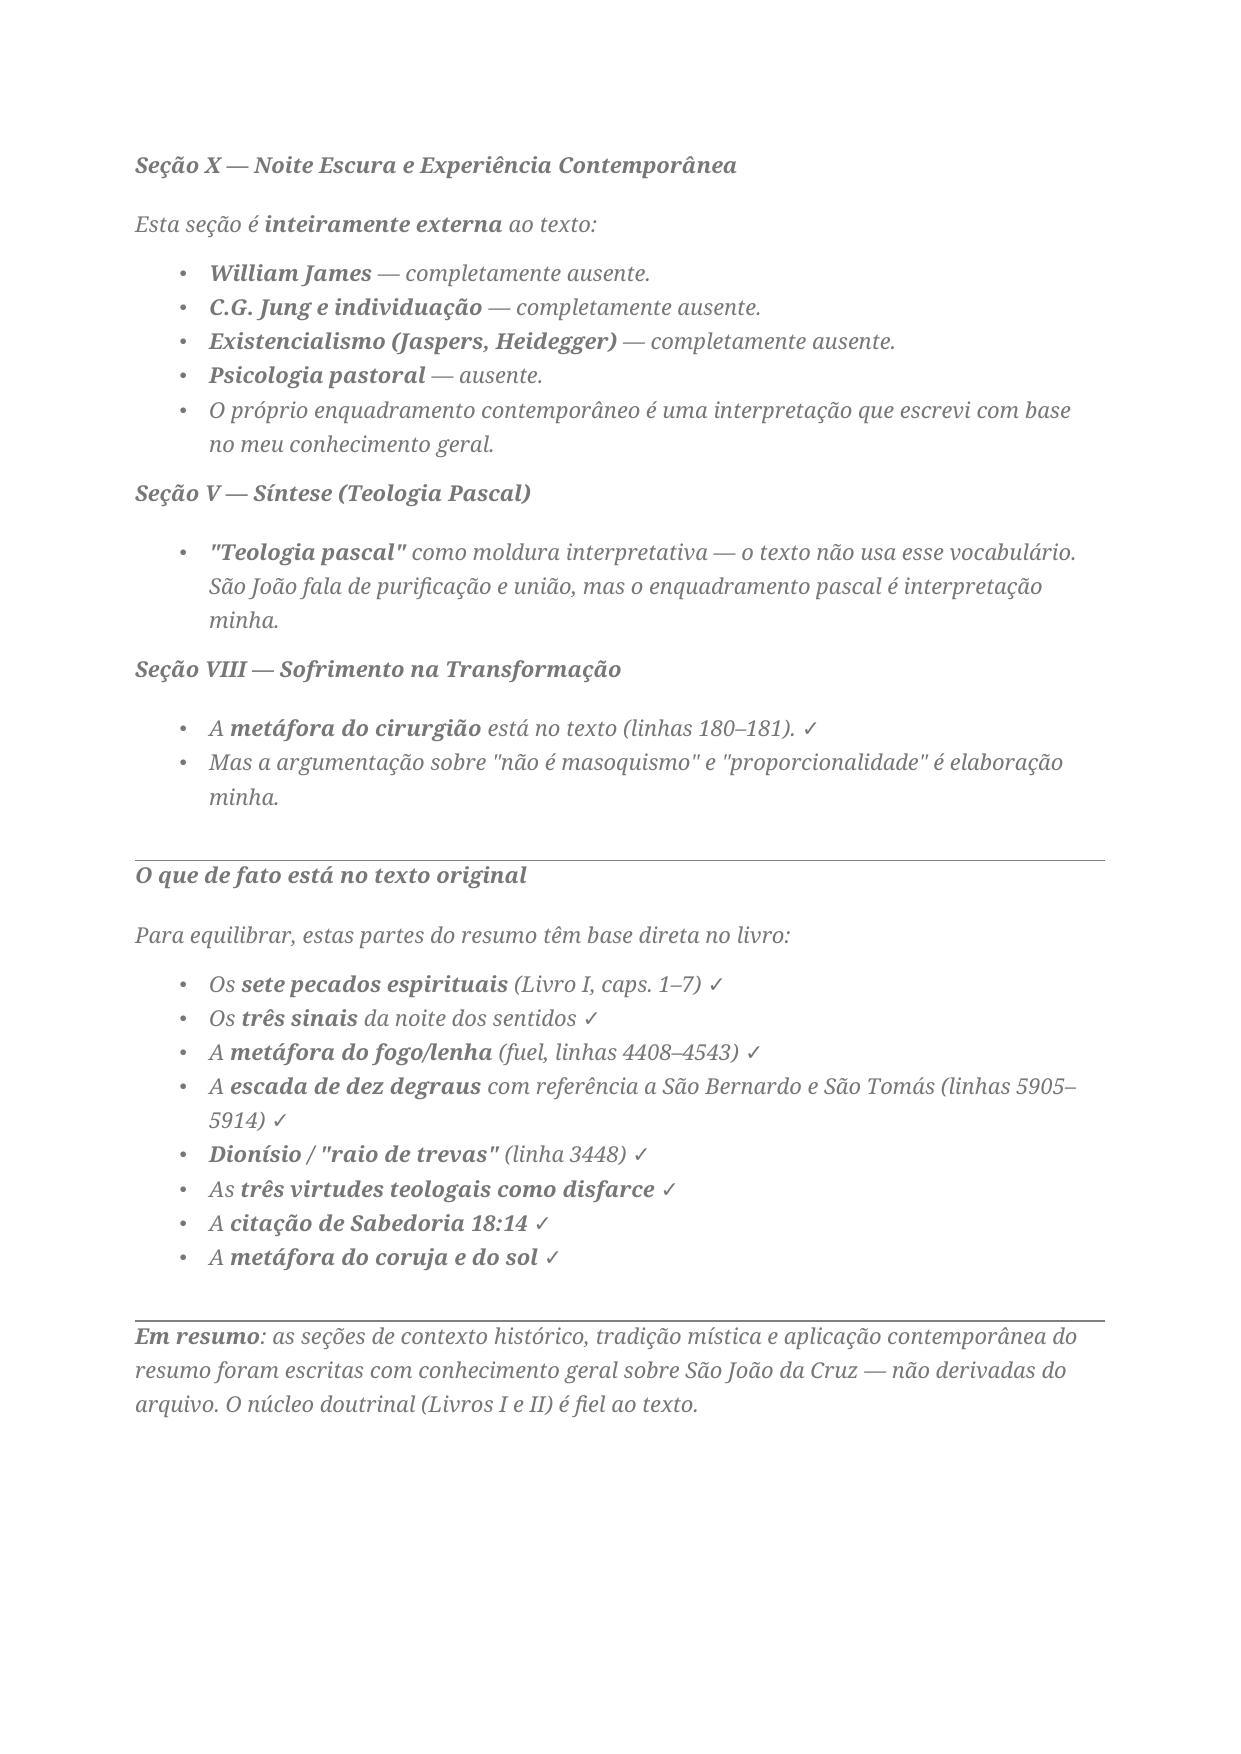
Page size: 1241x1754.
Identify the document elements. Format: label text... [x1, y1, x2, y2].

list As três virtudes teologais como disfarce ✓ [179, 1173, 1105, 1203]
subtitle Seção X — Noite Escura e Experiência Contemporânea [135, 150, 1105, 180]
list O próprio enquadramento contemporâneo é uma interpretação que escrevi com base no meu conhecimento geral. [179, 395, 1105, 459]
list Psicologia pastoral — ausente. [179, 361, 1105, 390]
list C.G. Jung e individuação — completamente ausente. [179, 292, 1105, 322]
subtitle Seção V — Síntese (Teologia Pascal) [135, 478, 1105, 507]
list William James — completamente ausente. [179, 258, 1105, 288]
list A escada de dez degraus com referência a São Bernardo e São Tomás (linhas 5905–5914) ✓ [179, 1071, 1105, 1135]
list Os três sinais da noite dos sentidos ✓ [179, 1003, 1105, 1032]
list Mas a argumentação sobre "não é masoquismo" e "proporcionalidade" é elaboração minha. [179, 747, 1105, 811]
list A metáfora do coruja e do sol ✓ [179, 1242, 1105, 1272]
list A metáfora do fogo/lenha (fuel, linhas 4408–4543) ✓ [179, 1037, 1105, 1067]
subtitle Seção VIII — Sofrimento na Transformação [135, 654, 1105, 684]
text Esta seção é inteiramente externa ao texto: [135, 209, 1105, 239]
list A citação de Sabedoria 18:14 ✓ [179, 1208, 1105, 1237]
list A metáfora do cirurgião está no texto (linhas 180–181). ✓ [179, 713, 1105, 743]
text Para equilibrar, estas partes do resumo têm base direta no livro: [135, 920, 1105, 949]
list "Teologia pascal" como moldura interpretativa — o texto não usa esse vocabulário. São João fala de purificação e união, mas o enquadramento pascal é interpretação minha. [179, 537, 1105, 635]
list Os sete pecados espirituais (Livro I, caps. 1–7) ✓ [179, 968, 1105, 998]
subtitle O que de fato está no texto original [135, 861, 1105, 890]
text Em resumo: as seções de contexto histórico, tradição mística e aplicação contemporânea do resumo foram escritas com conhecimento geral sobre São João da Cruz — não derivadas do arquivo. O núcleo doutrinal (Livros I e II) é fiel ao texto. [135, 1322, 1105, 1419]
list Existencialismo (Jaspers, Heidegger) — completamente ausente. [179, 326, 1105, 356]
list Dionísio / "raio de trevas" (linha 3448) ✓ [179, 1139, 1105, 1169]
